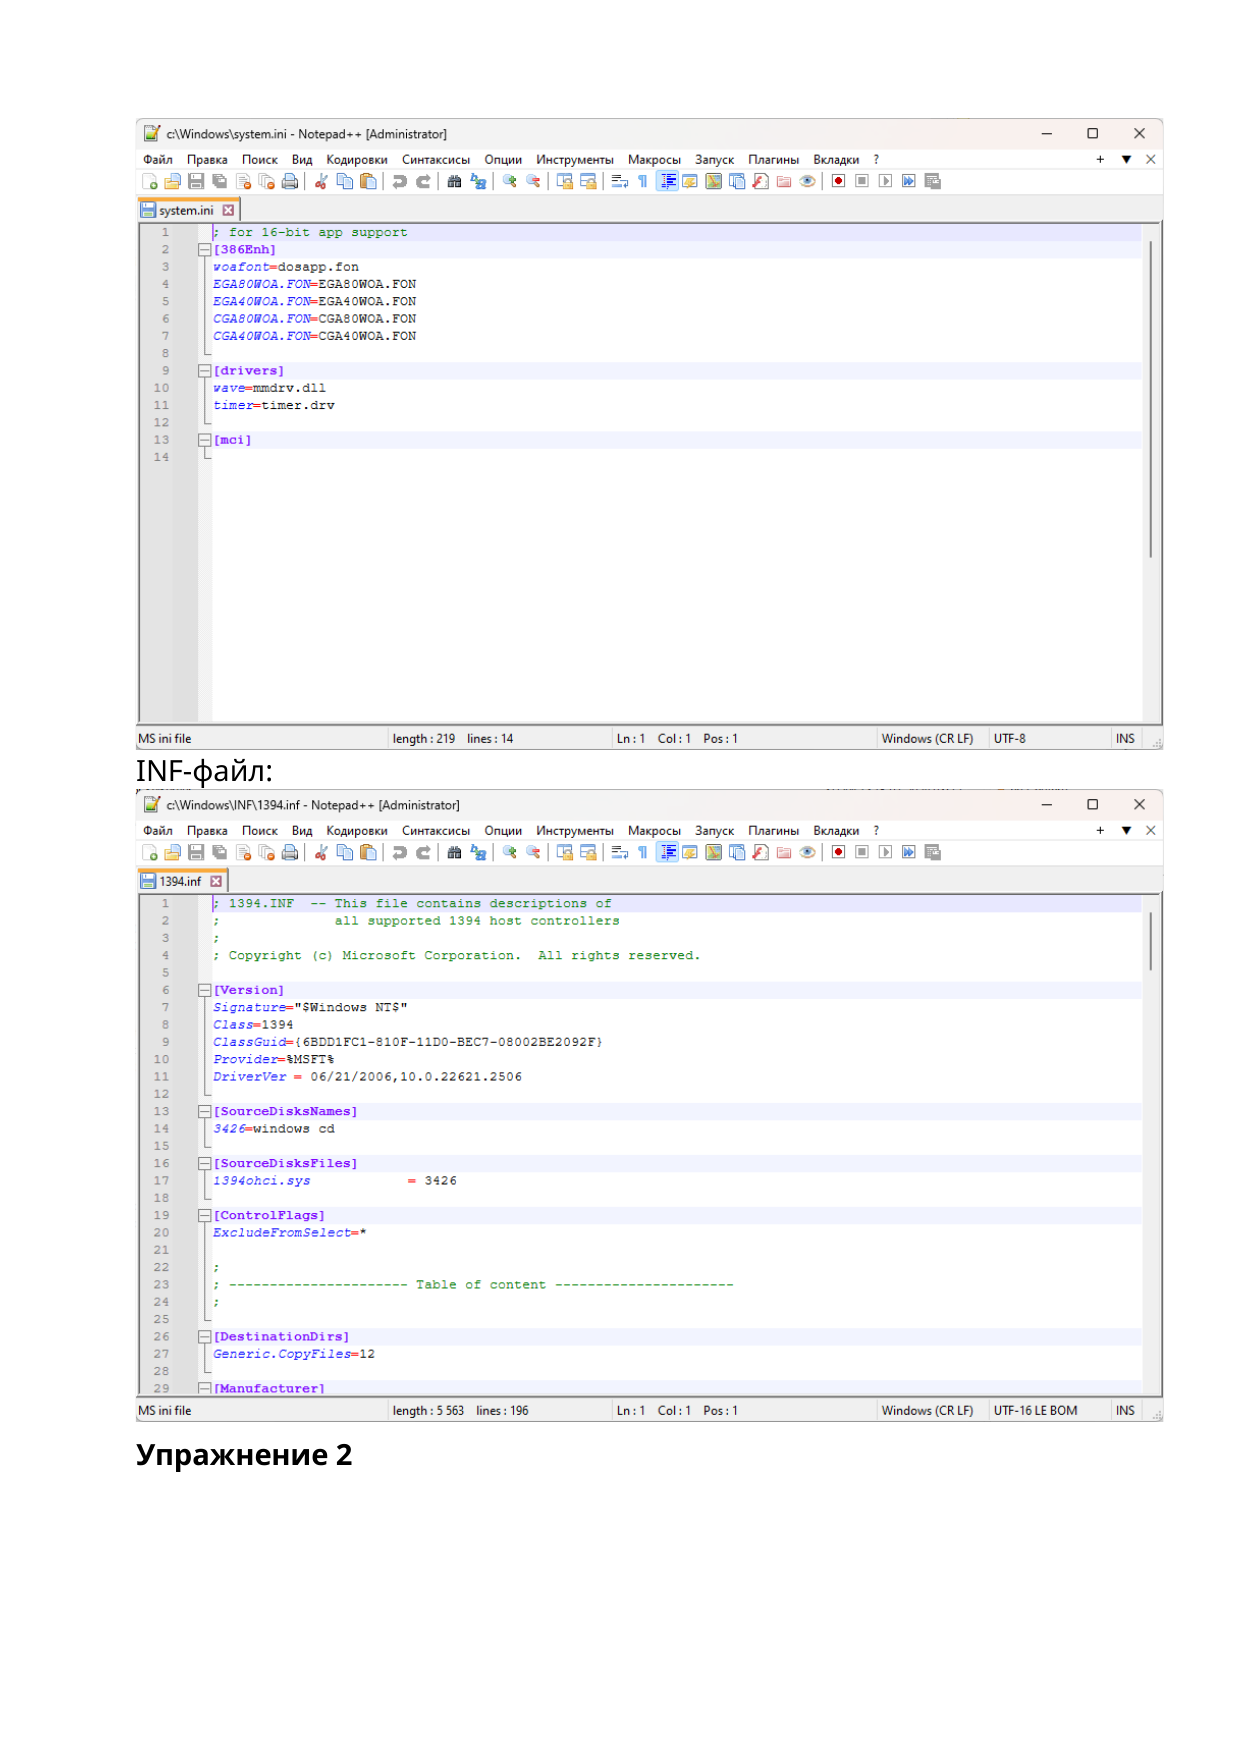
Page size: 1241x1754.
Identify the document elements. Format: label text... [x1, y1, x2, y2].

text INF-файл: [136, 750, 1163, 789]
subtitle Упражнение 2 [136, 1434, 1163, 1473]
